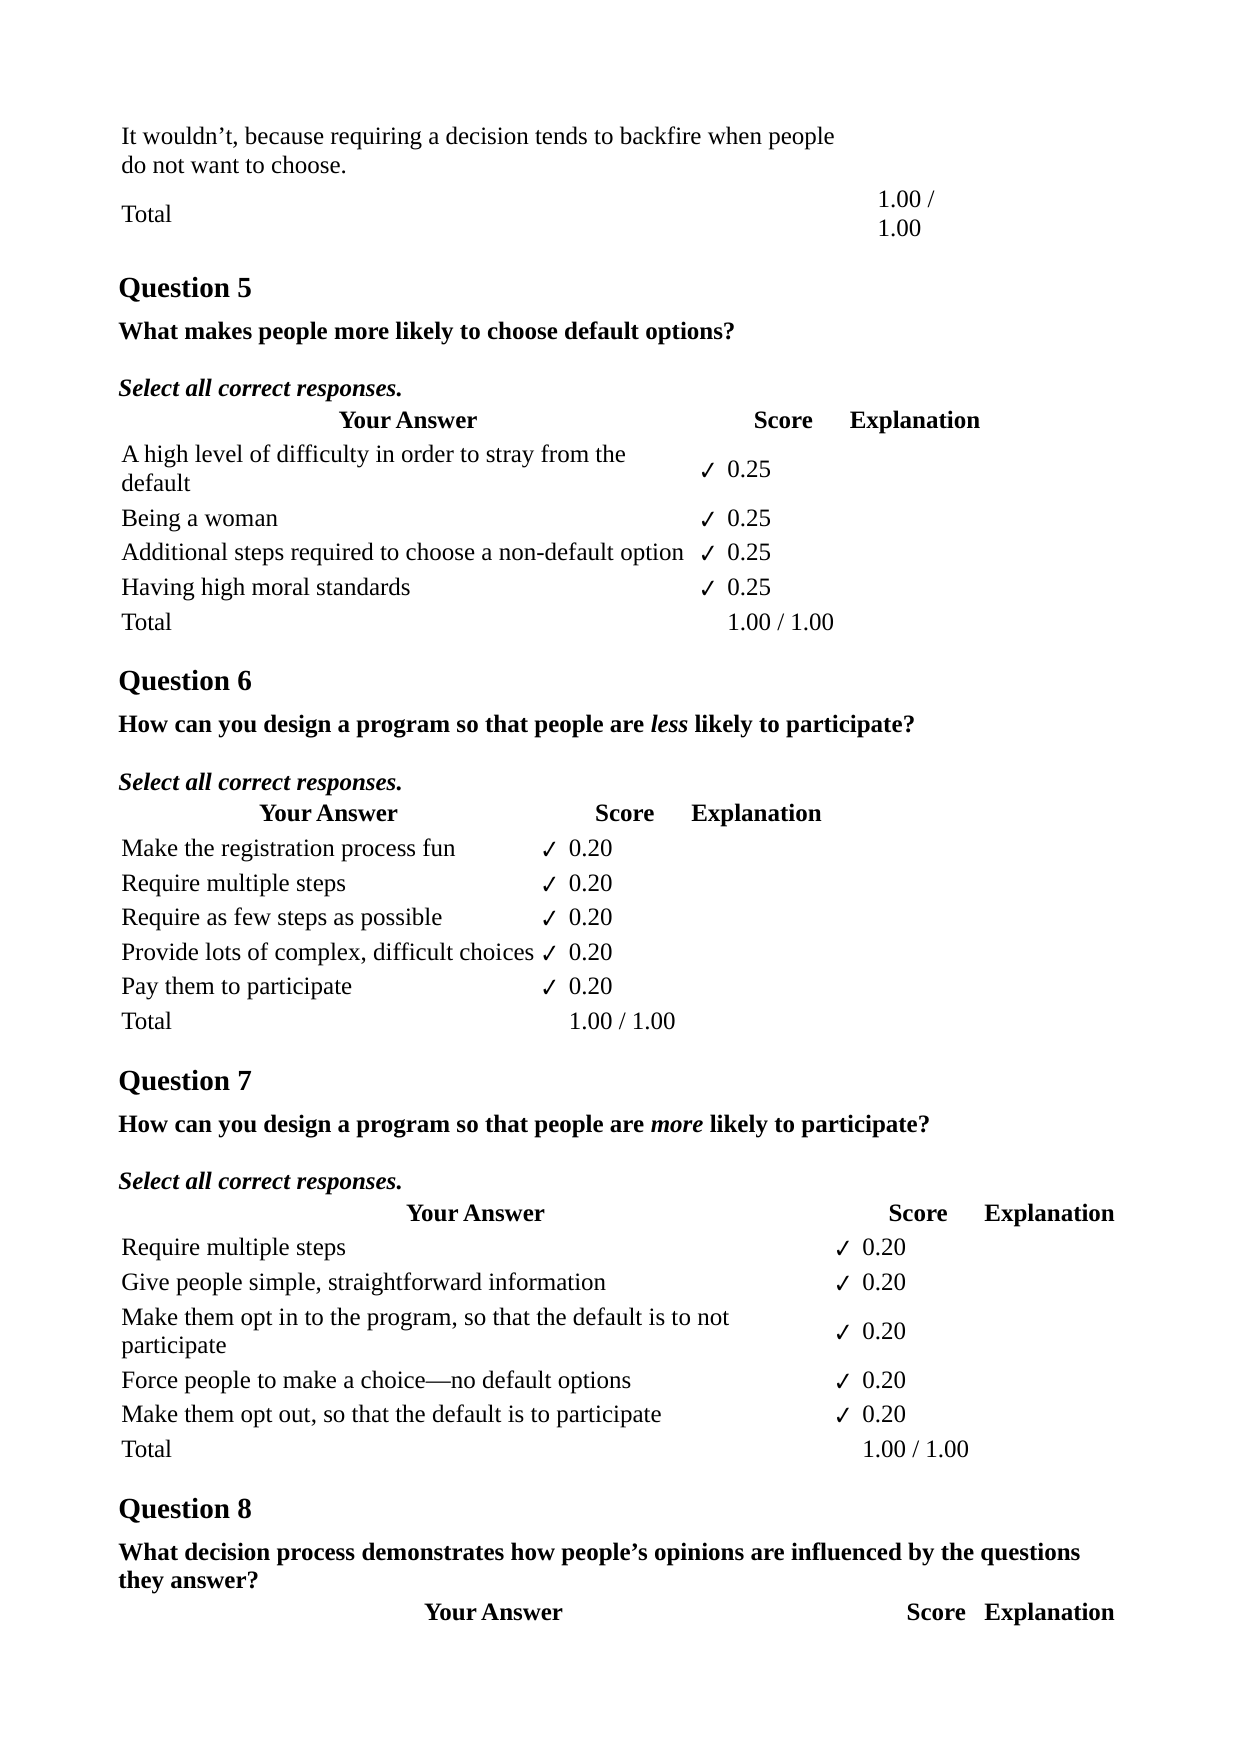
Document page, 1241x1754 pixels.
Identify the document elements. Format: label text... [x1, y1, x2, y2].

table_header Score [859, 1195, 977, 1229]
table_cell [848, 181, 874, 245]
table_cell [842, 437, 988, 500]
text What decision process demonstrates how people’s opinions are influenced by the questions they answer? [118, 1537, 1122, 1594]
text How can you design a program so that people are less likely to participate? Select all correct responses. [118, 709, 1122, 796]
table_cell Force people to make a choice—no default options [118, 1362, 832, 1397]
table_header [539, 796, 566, 830]
table_cell Give people simple, straightforward information [118, 1264, 832, 1299]
table_cell [842, 569, 988, 604]
table_cell Having high moral standards [118, 569, 697, 604]
table_header Your Answer [118, 1594, 869, 1629]
table_cell 0.20 [859, 1362, 977, 1397]
table_cell Provide lots of complex, difficult choices [118, 934, 539, 968]
table_cell 0.25 [724, 500, 842, 534]
table_header Explanation [977, 1594, 1122, 1629]
table_cell A high level of difficulty in order to stray from the default [118, 437, 697, 500]
table_cell ✔ [698, 569, 724, 604]
table_cell [977, 1230, 1122, 1264]
table_cell [842, 604, 988, 638]
table_cell [977, 181, 1122, 245]
table_cell [684, 830, 829, 865]
table_cell Total [118, 181, 848, 245]
table_cell ✔ [833, 1397, 859, 1431]
table_cell [977, 1431, 1122, 1466]
table_cell Total [118, 604, 697, 638]
subtitle Question 7 [118, 1063, 1122, 1096]
table_header Explanation [977, 1195, 1122, 1229]
table_cell Total [118, 1003, 539, 1038]
table_cell ✔ [539, 899, 566, 934]
table_cell 1.00 / 1.00 [874, 181, 977, 245]
table_header Explanation [684, 796, 829, 830]
table_cell [684, 865, 829, 899]
table_cell ✔ [698, 437, 724, 500]
table_cell [684, 934, 829, 968]
table_cell 0.20 [566, 969, 683, 1003]
table_cell 1.00 / 1.00 [859, 1431, 977, 1466]
table_cell 0.20 [859, 1230, 977, 1264]
table_header Score [724, 402, 842, 437]
table_cell [539, 1003, 566, 1038]
table_cell 1.00 / 1.00 [724, 604, 842, 638]
subtitle Question 6 [118, 663, 1122, 697]
table_cell Make them opt in to the program, so that the default is to not participate [118, 1299, 832, 1362]
table_cell 0.20 [566, 830, 683, 865]
table_cell ✔ [698, 535, 724, 569]
table_cell ✔ [539, 969, 566, 1003]
table_cell ✔ [833, 1299, 859, 1362]
table_header Score [895, 1594, 977, 1629]
table_cell 0.20 [566, 899, 683, 934]
table_cell Require multiple steps [118, 865, 539, 899]
subtitle Question 8 [118, 1491, 1122, 1524]
table_cell [977, 1299, 1122, 1362]
table_cell 0.20 [859, 1264, 977, 1299]
table_cell 1.00 / 1.00 [566, 1003, 683, 1038]
table_cell Additional steps required to choose a non-default option [118, 535, 697, 569]
table_header Score [566, 796, 683, 830]
table_header [833, 1195, 859, 1229]
table_cell 0.25 [724, 437, 842, 500]
table_cell ✔ [833, 1264, 859, 1299]
table_cell 0.20 [859, 1397, 977, 1431]
table_cell Make them opt out, so that the default is to participate [118, 1397, 832, 1431]
table_cell [842, 500, 988, 534]
text How can you design a program so that people are more likely to participate? Select all correct responses. [118, 1109, 1122, 1195]
table_cell [977, 1397, 1122, 1431]
table_cell 0.25 [724, 569, 842, 604]
table_header Your Answer [118, 1195, 832, 1229]
table_cell 0.20 [566, 865, 683, 899]
table_cell [977, 1362, 1122, 1397]
table_cell [684, 969, 829, 1003]
table_cell Require as few steps as possible [118, 899, 539, 934]
table_cell 0.25 [724, 535, 842, 569]
table_cell Pay them to participate [118, 969, 539, 1003]
table_cell 0.20 [566, 934, 683, 968]
table_cell ✔ [698, 500, 724, 534]
table_header Explanation [842, 402, 988, 437]
table_cell It wouldn’t, because requiring a decision tends to backfire when people do not want to choose. [118, 118, 848, 181]
table_cell ✔ [539, 830, 566, 865]
table_cell Require multiple steps [118, 1230, 832, 1264]
table_cell [833, 1431, 859, 1466]
table_cell Total [118, 1431, 832, 1466]
table_cell [848, 118, 874, 181]
table_cell ✔ [833, 1230, 859, 1264]
table_cell [698, 604, 724, 638]
table_cell ✔ [539, 934, 566, 968]
table_cell 0.20 [859, 1299, 977, 1362]
table_cell [874, 118, 977, 181]
table_cell ✔ [539, 865, 566, 899]
table_header [869, 1594, 895, 1629]
subtitle Question 5 [118, 270, 1122, 303]
table_cell [684, 899, 829, 934]
table_header [698, 402, 724, 437]
table_cell Make the registration process fun [118, 830, 539, 865]
table_cell Being a woman [118, 500, 697, 534]
table_header Your Answer [118, 402, 697, 437]
table_cell [684, 1003, 829, 1038]
table_header Your Answer [118, 796, 539, 830]
table_cell [977, 118, 1122, 181]
text What makes people more likely to choose default options? Select all correct responses. [118, 316, 1122, 402]
table_cell ✔ [833, 1362, 859, 1397]
table_cell [977, 1264, 1122, 1299]
table_cell [842, 535, 988, 569]
